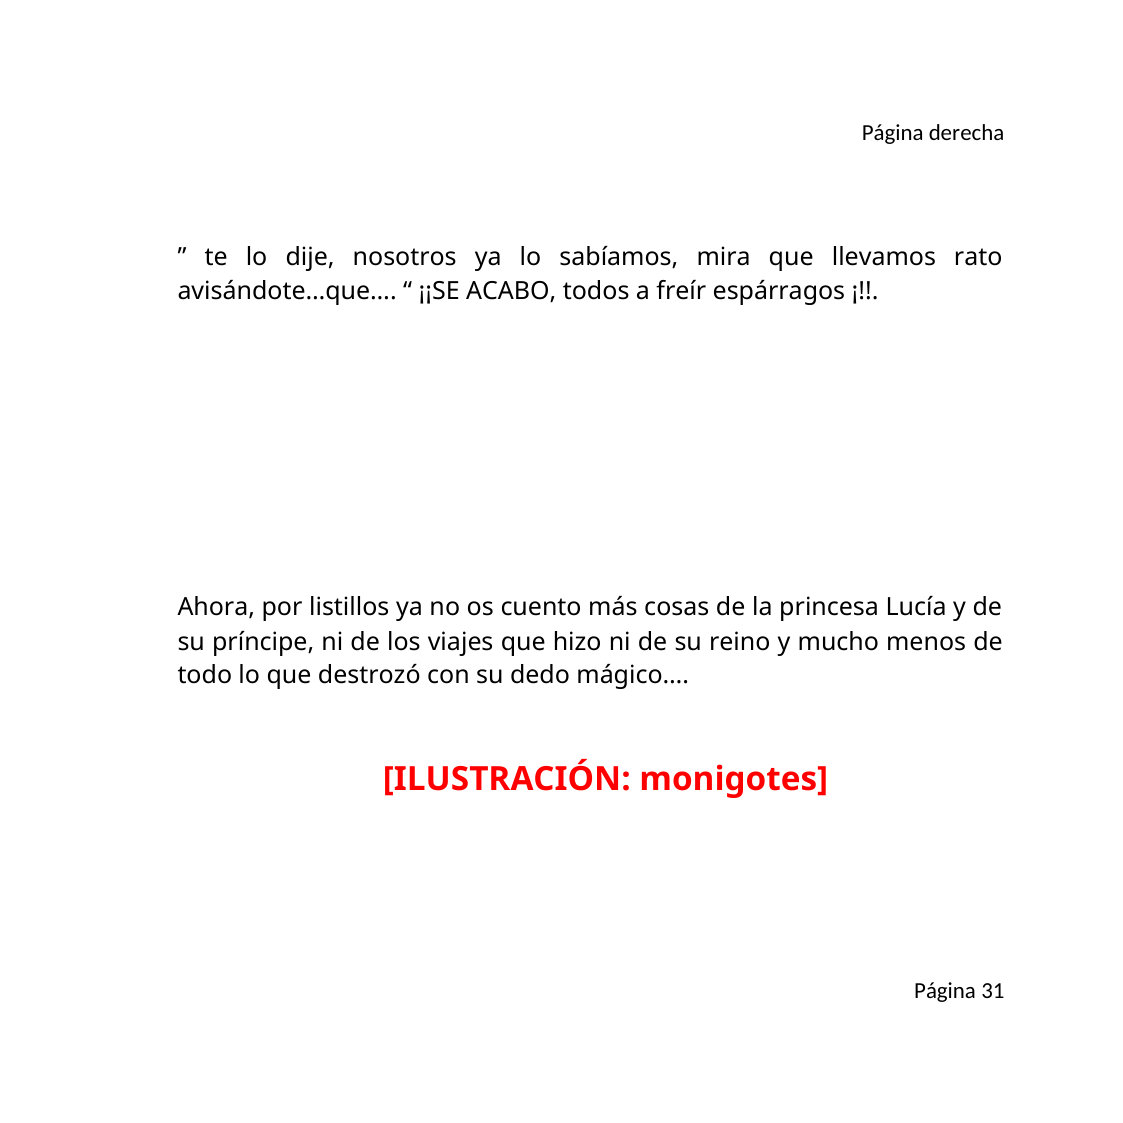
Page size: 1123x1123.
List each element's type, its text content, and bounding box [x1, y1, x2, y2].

text Ahora, por listillos ya no os cuento más cosas de la princesa Lucía y de su príncipe, ni de los viajes que hizo ni de su reino y mucho menos de todo lo que destrozó con su dedo mágico…. [177, 589, 1004, 691]
text ” te lo dije, nosotros ya lo sabíamos, mira que llevamos rato avisándote…que…. “ ¡¡SE ACABO, todos a freír espárragos ¡!!. [177, 239, 1004, 307]
text [ILUSTRACIÓN: monigotes] [177, 754, 1004, 800]
